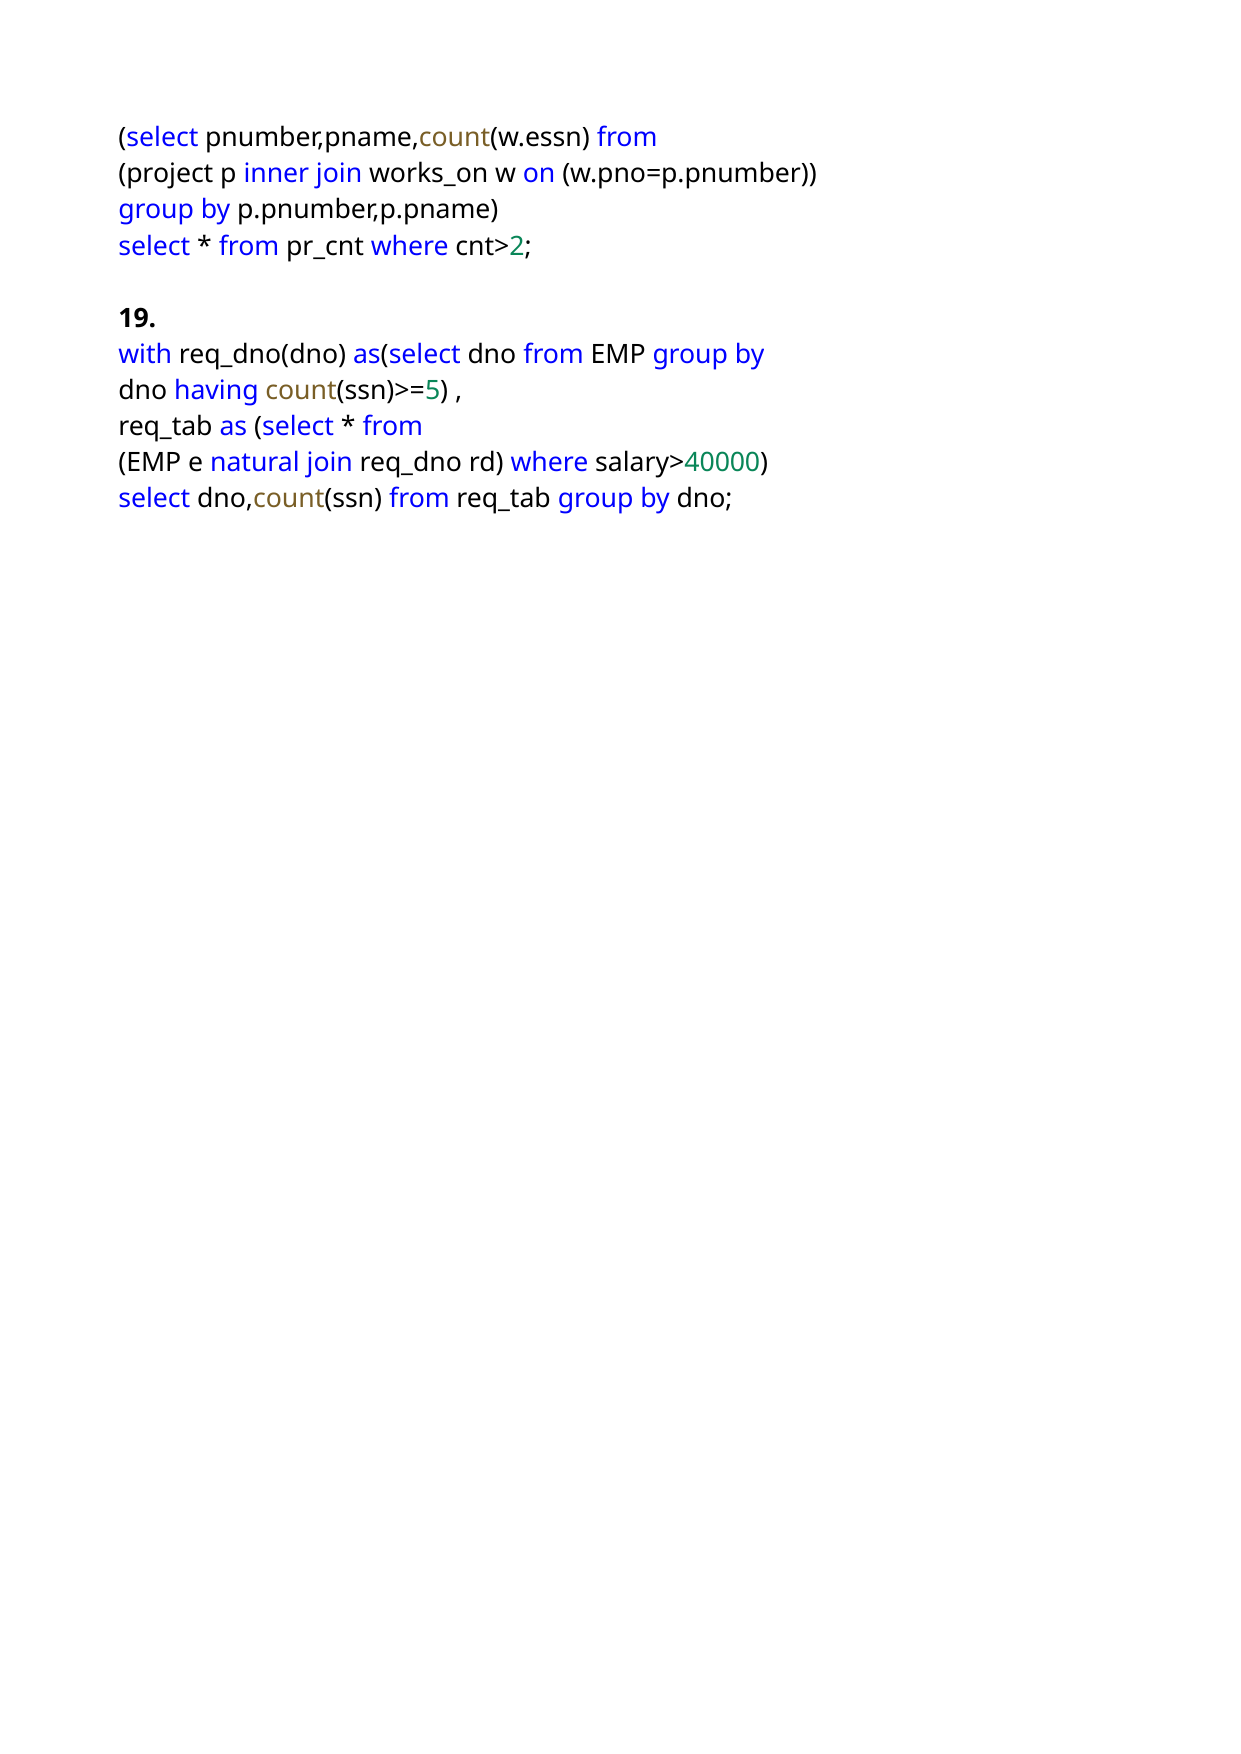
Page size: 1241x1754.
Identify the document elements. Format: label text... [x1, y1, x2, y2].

text dno having count(ssn)>=5) , [118, 371, 1122, 407]
text 19. [118, 299, 1122, 335]
text select * from pr_cnt where cnt>2; [118, 227, 1122, 263]
text with req_dno(dno) as(select dno from EMP group by [118, 335, 1122, 371]
text group by p.pnumber,p.pname) [118, 190, 1122, 227]
text (select pnumber,pname,count(w.essn) from [118, 118, 1122, 154]
text (EMP e natural join req_dno rd) where salary>40000) [118, 443, 1122, 479]
text select dno,count(ssn) from req_tab group by dno; [118, 479, 1122, 516]
text req_tab as (select * from [118, 407, 1122, 443]
text (project p inner join works_on w on (w.pno=p.pnumber)) [118, 154, 1122, 190]
